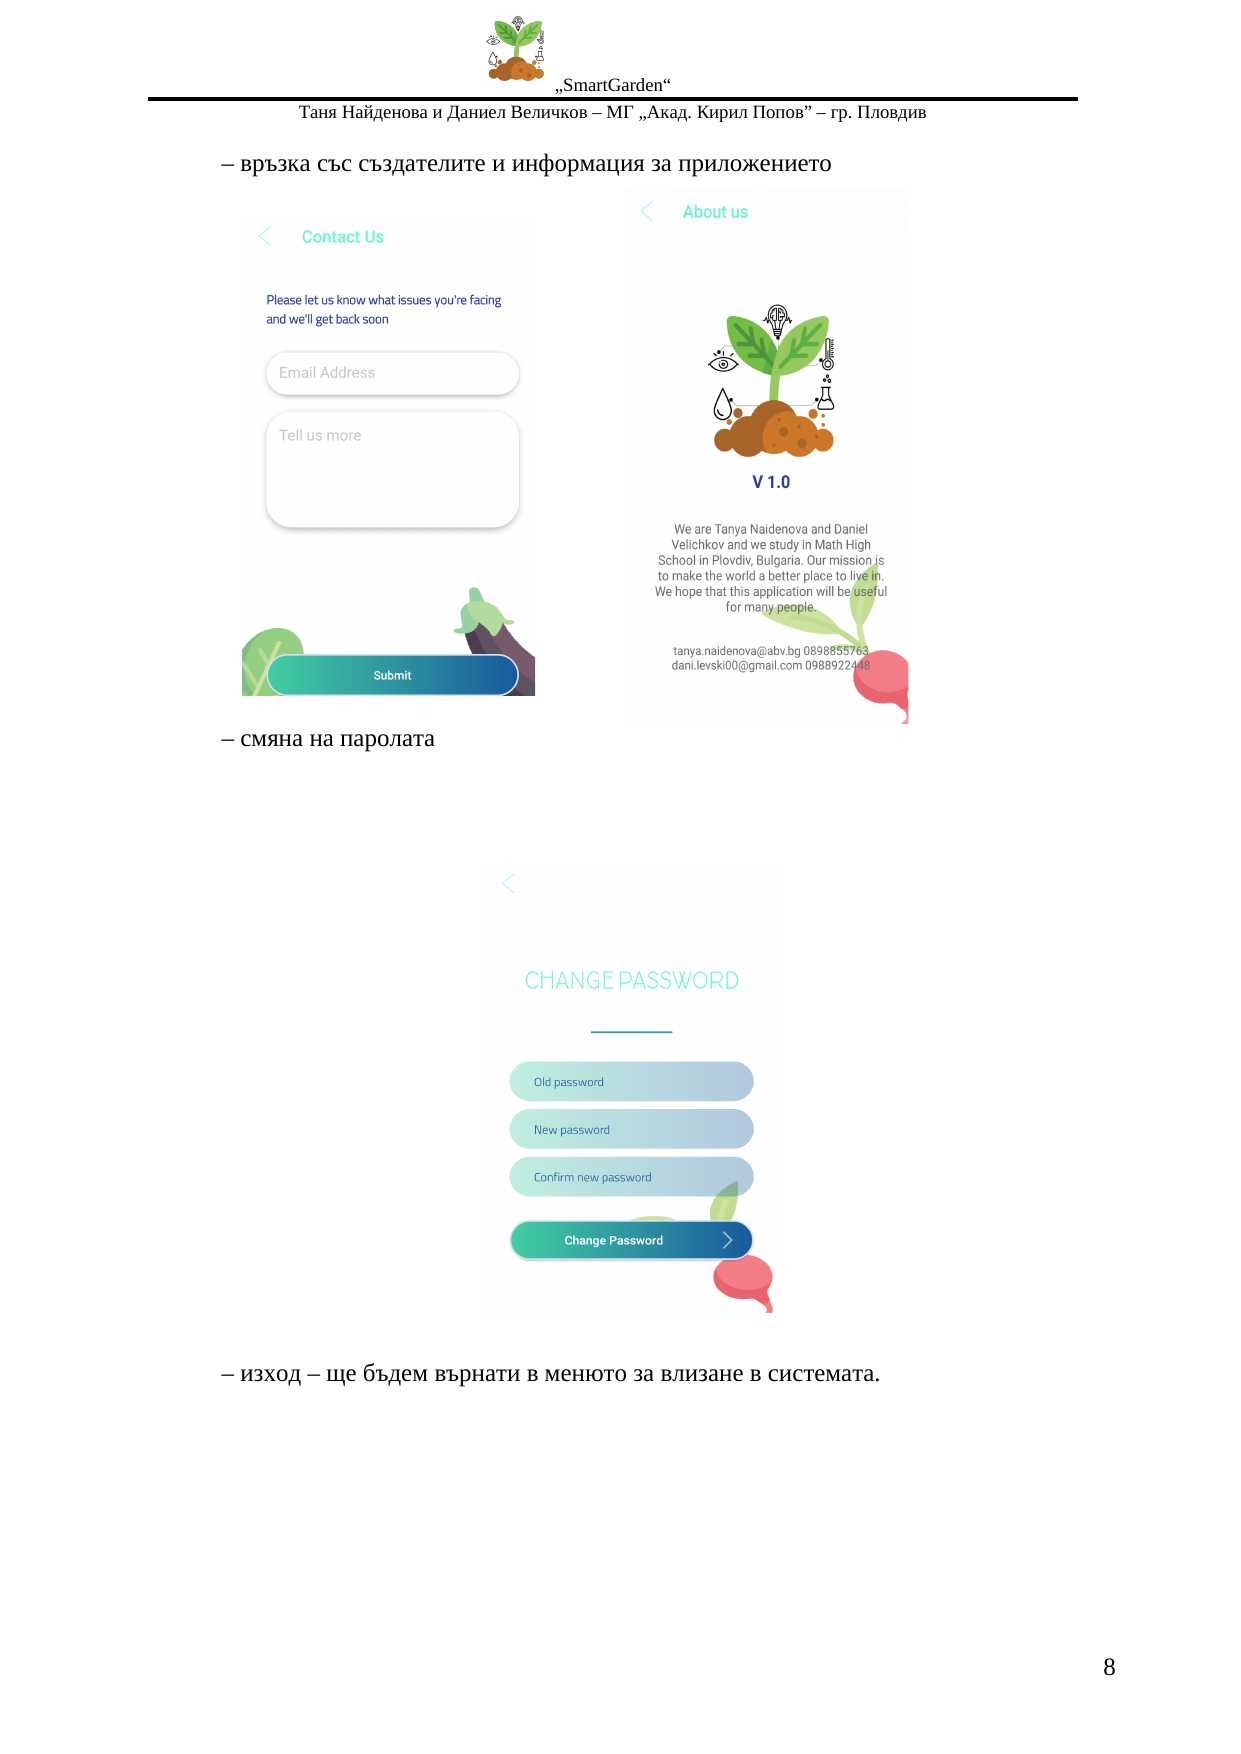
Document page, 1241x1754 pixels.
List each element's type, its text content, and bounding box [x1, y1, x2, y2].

picture [624, 187, 909, 724]
picture [242, 220, 536, 696]
picture [486, 11, 544, 86]
text – смяна на паролата [148, 191, 1116, 1344]
picture [485, 865, 778, 1313]
text – изход – ще бъдем върнати в менюто за влизане в системата. [148, 1358, 1116, 1387]
text – връзка със създателите и информация за приложението [148, 148, 1116, 176]
